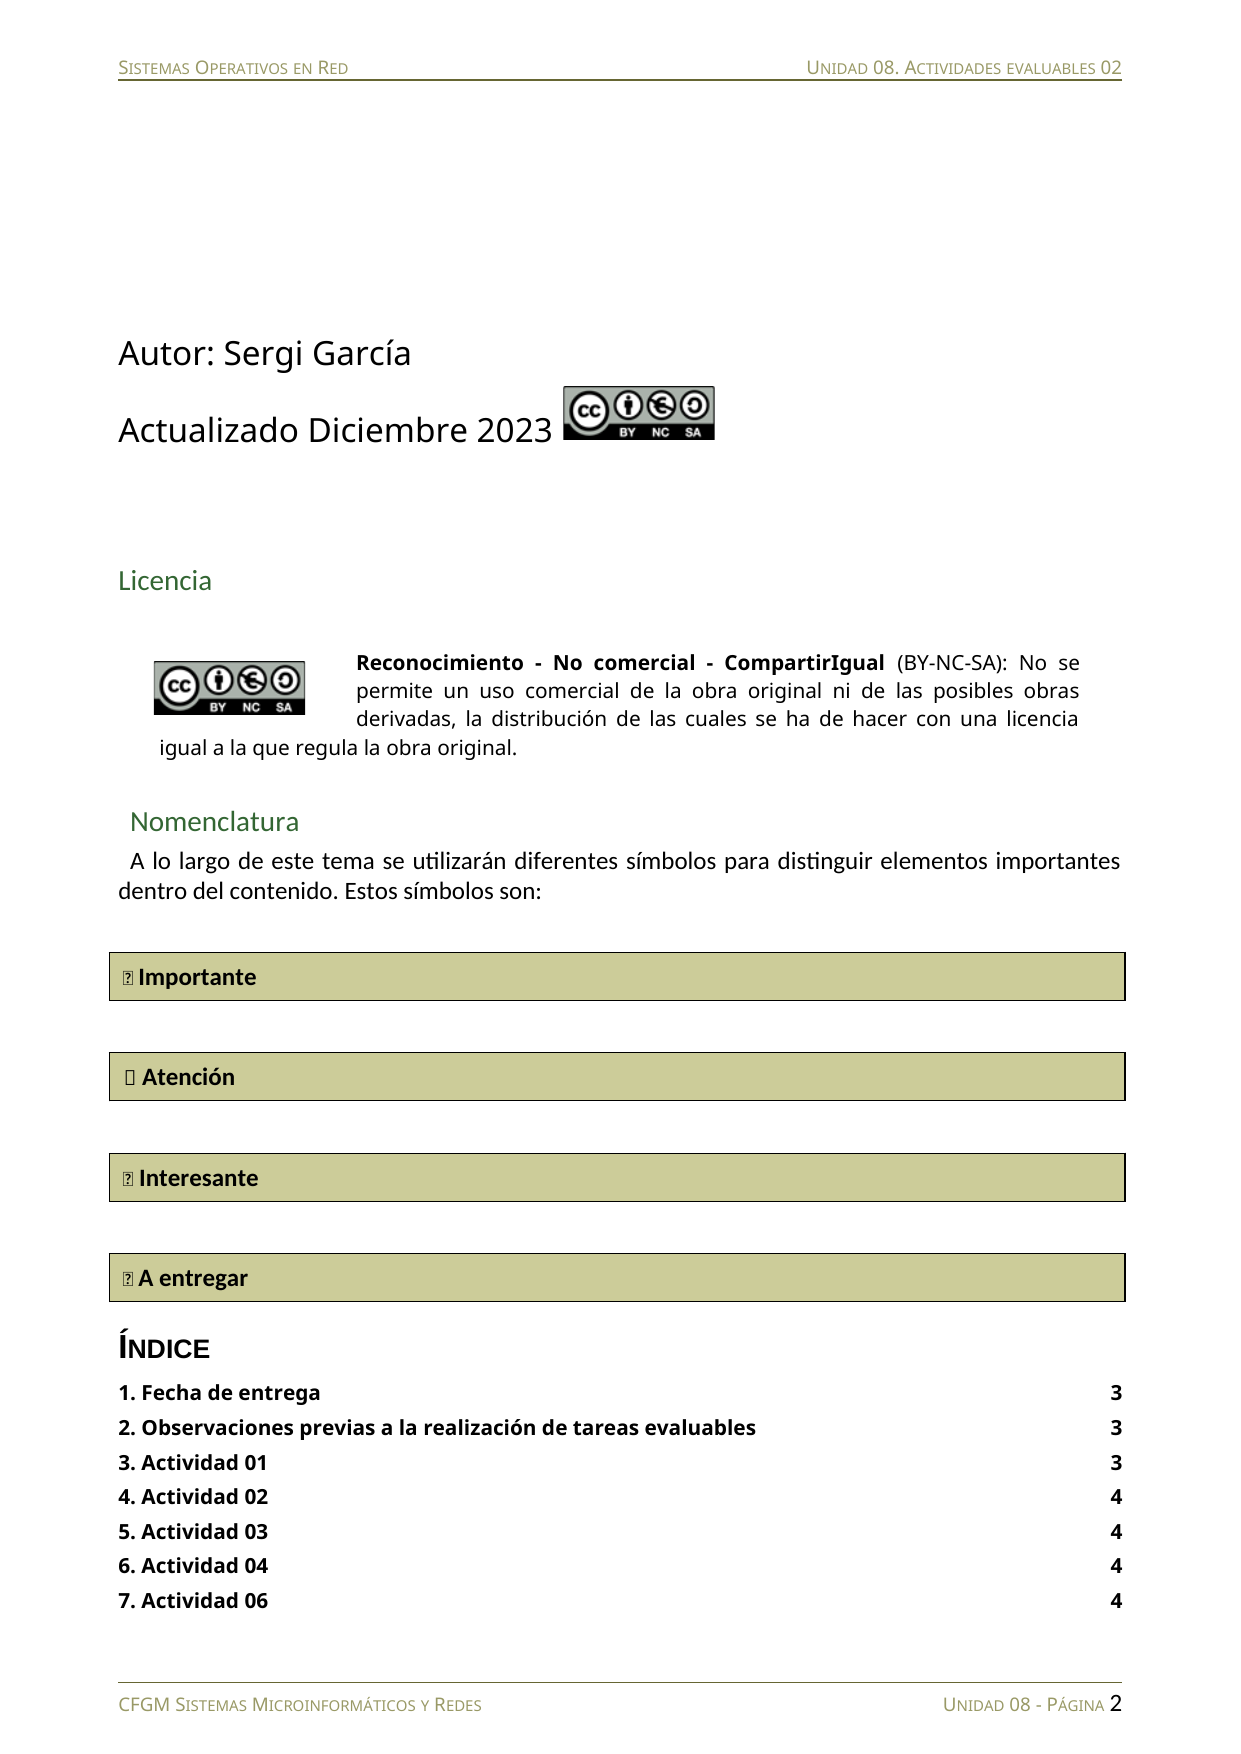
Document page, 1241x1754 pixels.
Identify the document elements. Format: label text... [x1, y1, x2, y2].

picture [563, 386, 715, 440]
text 📕 A entregar [110, 1254, 1124, 1301]
picture [153, 661, 306, 715]
text 7. Actividad 06 4 [118, 1586, 1122, 1615]
text 5. Actividad 03 4 [118, 1517, 1122, 1545]
text Actualizado Diciembre 2023 [118, 407, 1122, 453]
text Autor: Sergi García [118, 329, 1122, 375]
text 1. Fecha de entrega 3 [118, 1378, 1122, 1407]
text 📖 Importante [110, 953, 1124, 1000]
text Nomenclatura [118, 803, 1122, 838]
text 3. Actividad 01 3 [118, 1448, 1122, 1476]
text 💬 Interesante [110, 1154, 1124, 1201]
text Licencia [118, 562, 1122, 598]
text 2. Observaciones previas a la realización de tareas evaluables 3 [118, 1413, 1122, 1441]
text Índice [118, 1327, 1122, 1366]
text ❕ Atención [110, 1053, 1124, 1100]
text 4. Actividad 02 4 [118, 1482, 1122, 1511]
text 6. Actividad 04 4 [118, 1552, 1122, 1580]
text Reconocimiento - No comercial - CompartirIgual (BY-NC-SA): No se permite un uso comercial de la obra original ni de las posibles obras derivadas, la distribución de las cuales se ha de hacer con una licencia igual a la que regula la obra original. [159, 648, 1080, 761]
text A lo largo de este tema se utilizarán diferentes símbolos para distinguir elementos importantes dentro del contenido. Estos símbolos son: [118, 845, 1122, 906]
